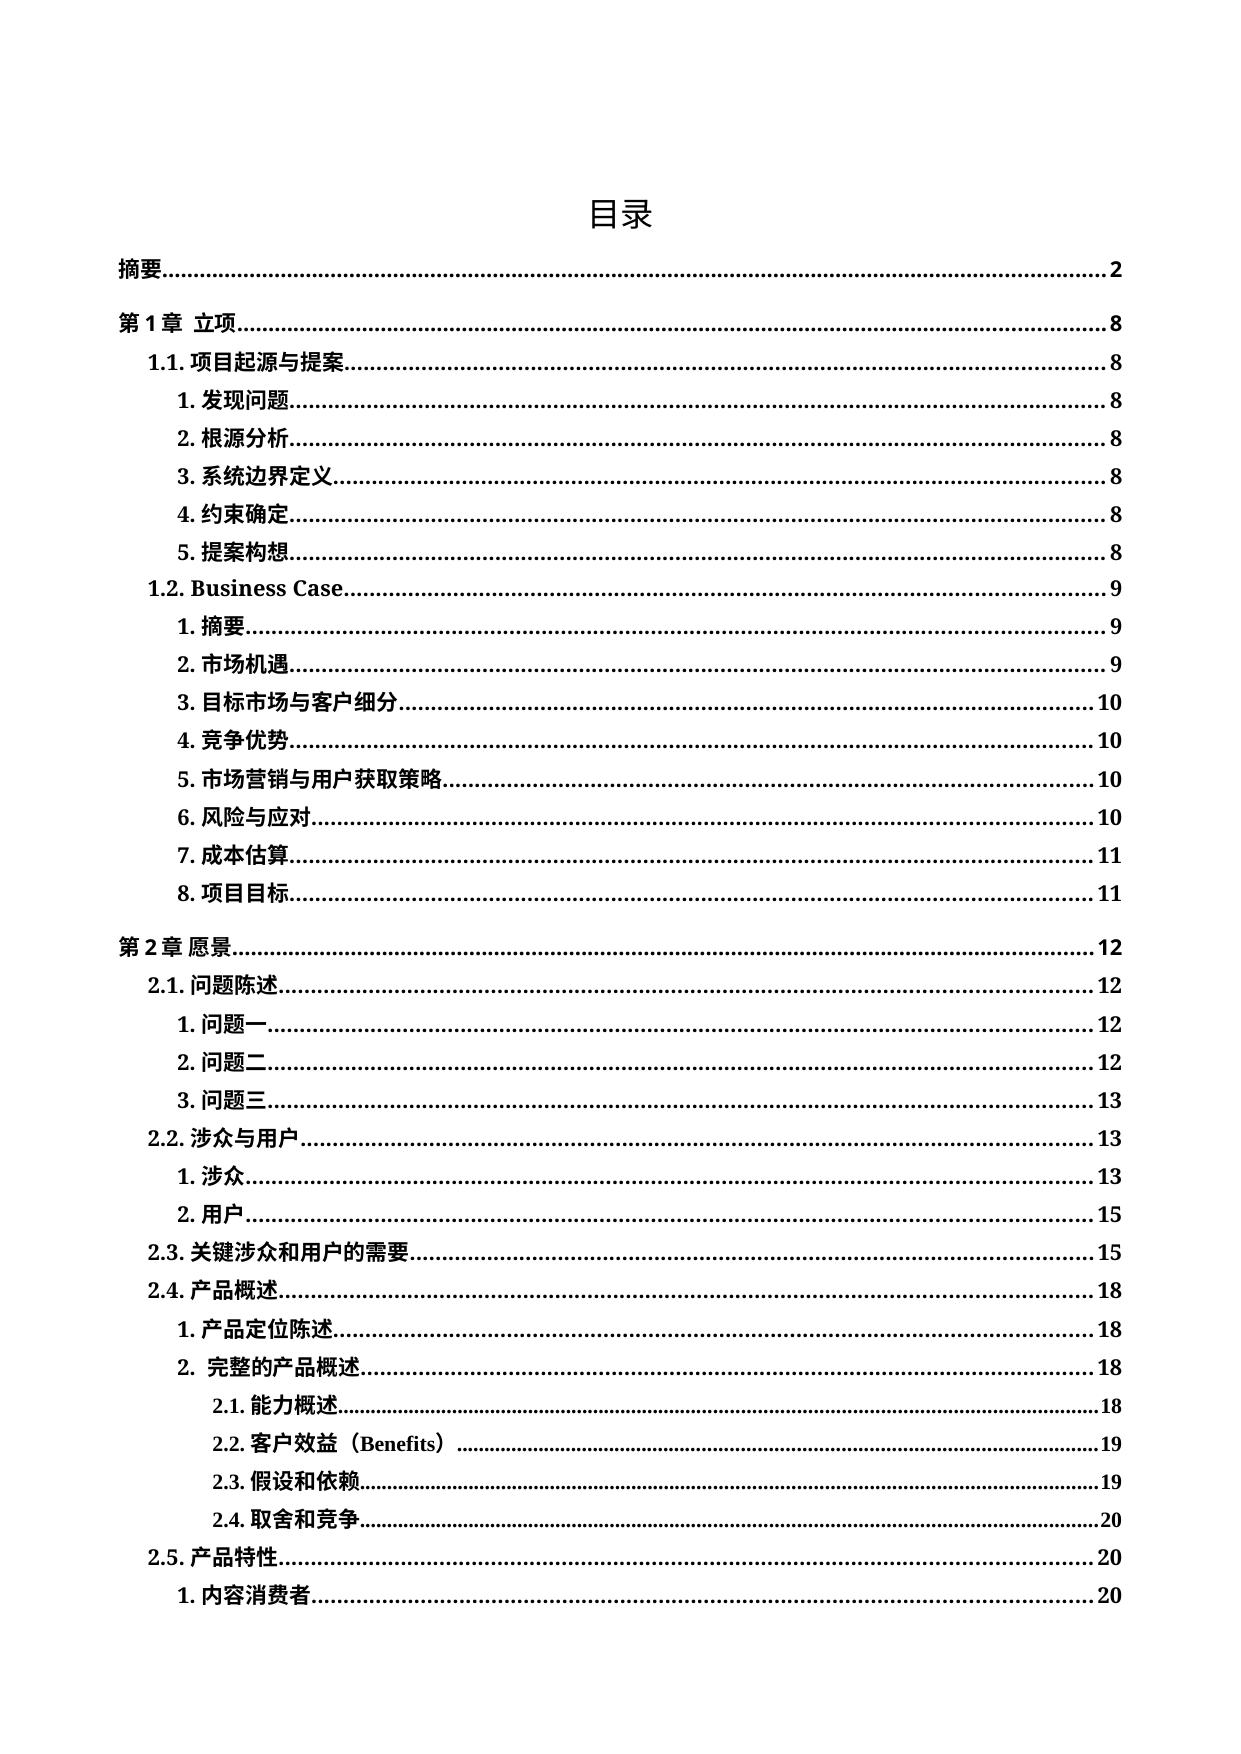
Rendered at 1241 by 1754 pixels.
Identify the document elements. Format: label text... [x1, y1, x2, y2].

text 2. 用户 15 [177, 1197, 1122, 1229]
text 2.2. 客户效益（Benefits） 19 [207, 1426, 1122, 1457]
text 7. 成本估算 11 [177, 838, 1122, 869]
text 1. 摘要 9 [177, 609, 1122, 641]
text 2. 市场机遇 9 [177, 647, 1122, 679]
text 2.3. 假设和依赖 19 [207, 1464, 1122, 1495]
text 3. 问题三 13 [177, 1083, 1122, 1114]
text 摘要 2 [118, 252, 1122, 284]
text 第1章 立项 8 [118, 306, 1122, 338]
text 1.2. Business Case 9 [148, 573, 1122, 603]
text 2.3. 关键涉众和用户的需要 15 [148, 1235, 1122, 1267]
text 4. 竞争优势 10 [177, 723, 1122, 755]
text 1. 产品定位陈述 18 [177, 1312, 1122, 1343]
text 3. 目标市场与客户细分 10 [177, 685, 1122, 717]
text 5. 提案构想 8 [177, 535, 1122, 567]
text 第2章 愿景 12 [118, 930, 1122, 962]
text 2.5. 产品特性 20 [148, 1539, 1122, 1571]
text 1. 涉众 13 [177, 1159, 1122, 1191]
text 5. 市场营销与用户获取策略 10 [177, 762, 1122, 793]
text 1.1. 项目起源与提案 8 [148, 344, 1122, 376]
text 2.2. 涉众与用户 13 [148, 1121, 1122, 1153]
text 2.4. 取舍和竞争 20 [207, 1502, 1122, 1533]
text 2. 完整的产品概述 18 [177, 1350, 1122, 1381]
text 2.4. 产品概述 18 [148, 1273, 1122, 1305]
text 1. 发现问题 8 [177, 383, 1122, 414]
text 2. 问题二 12 [177, 1045, 1122, 1076]
text 8. 项目目标 11 [177, 876, 1122, 908]
text 6. 风险与应对 10 [177, 800, 1122, 831]
text 4. 约束确定 8 [177, 497, 1122, 529]
text 2.1. 问题陈述 12 [148, 968, 1122, 1000]
text 3. 系统边界定义 8 [177, 459, 1122, 491]
text 1. 内容消费者 20 [177, 1578, 1122, 1609]
text 2. 根源分析 8 [177, 421, 1122, 453]
text 1. 问题一 12 [177, 1007, 1122, 1038]
text 2.1. 能力概述 18 [207, 1388, 1122, 1419]
subtitle 目录 [118, 188, 1122, 236]
